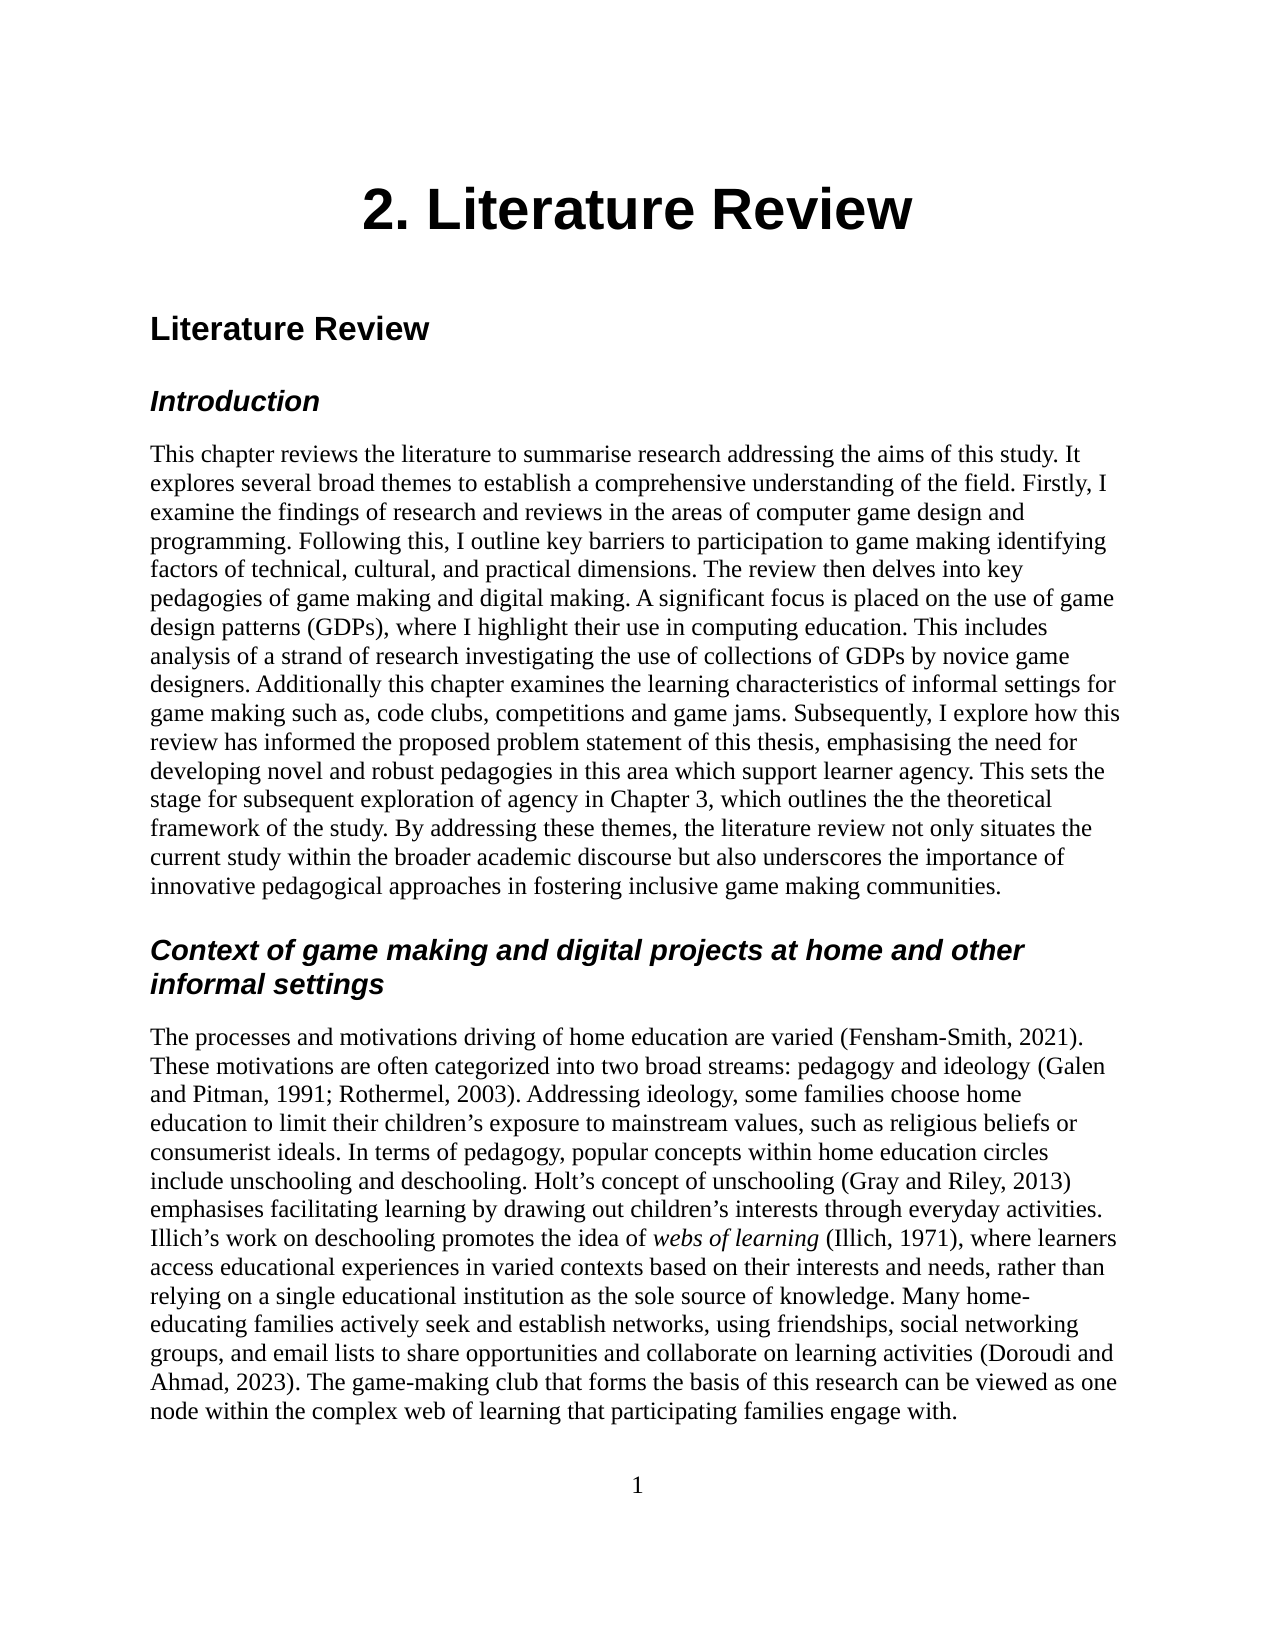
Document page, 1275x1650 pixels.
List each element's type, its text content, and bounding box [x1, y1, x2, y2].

subtitle Introduction [150, 384, 1125, 418]
subtitle Context of game making and digital projects at home and other informal settings [150, 933, 1125, 1001]
title 2. Literature Review [150, 175, 1125, 242]
subtitle Literature Review [150, 308, 1125, 347]
text This chapter reviews the literature to summarise research addressing the aims of this study. It explores several broad themes to establish a comprehensive understanding of the field. Firstly, I examine the findings of research and reviews in the areas of computer game design and programming. Following this, I outline key barriers to participation to game making identifying factors of technical, cultural, and practical dimensions. The review then delves into key pedagogies of game making and digital making. A significant focus is placed on the use of game design patterns (GDPs), where I highlight their use in computing education. This includes analysis of a strand of research investigating the use of collections of GDPs by novice game designers. Additionally this chapter examines the learning characteristics of informal settings for game making such as, code clubs, competitions and game jams. Subsequently, I explore how this review has informed the proposed problem statement of this thesis, emphasising the need for developing novel and robust pedagogies in this area which support learner agency. This sets the stage for subsequent exploration of agency in Chapter 3, which outlines the the theoretical framework of the study. By addressing these themes, the literature review not only situates the current study within the broader academic discourse but also underscores the importance of innovative pedagogical approaches in fostering inclusive game making communities. [150, 439, 1125, 899]
text The processes and motivations driving of home education are varied (Fensham-Smith, 2021). These motivations are often categorized into two broad streams: pedagogy and ideology (Galen and Pitman, 1991; Rothermel, 2003). Addressing ideology, some families choose home education to limit their children’s exposure to mainstream values, such as religious beliefs or consumerist ideals. In terms of pedagogy, popular concepts within home education circles include unschooling and deschooling. Holt’s concept of unschooling (Gray and Riley, 2013) emphasises facilitating learning by drawing out children’s interests through everyday activities. Illich’s work on deschooling promotes the idea of webs of learning (Illich, 1971), where learners access educational experiences in varied contexts based on their interests and needs, rather than relying on a single educational institution as the sole source of knowledge. Many home-educating families actively seek and establish networks, using friendships, social networking groups, and email lists to share opportunities and collaborate on learning activities (Doroudi and Ahmad, 2023). The game-making club that forms the basis of this research can be viewed as one node within the complex web of learning that participating families engage with. [150, 1022, 1125, 1424]
